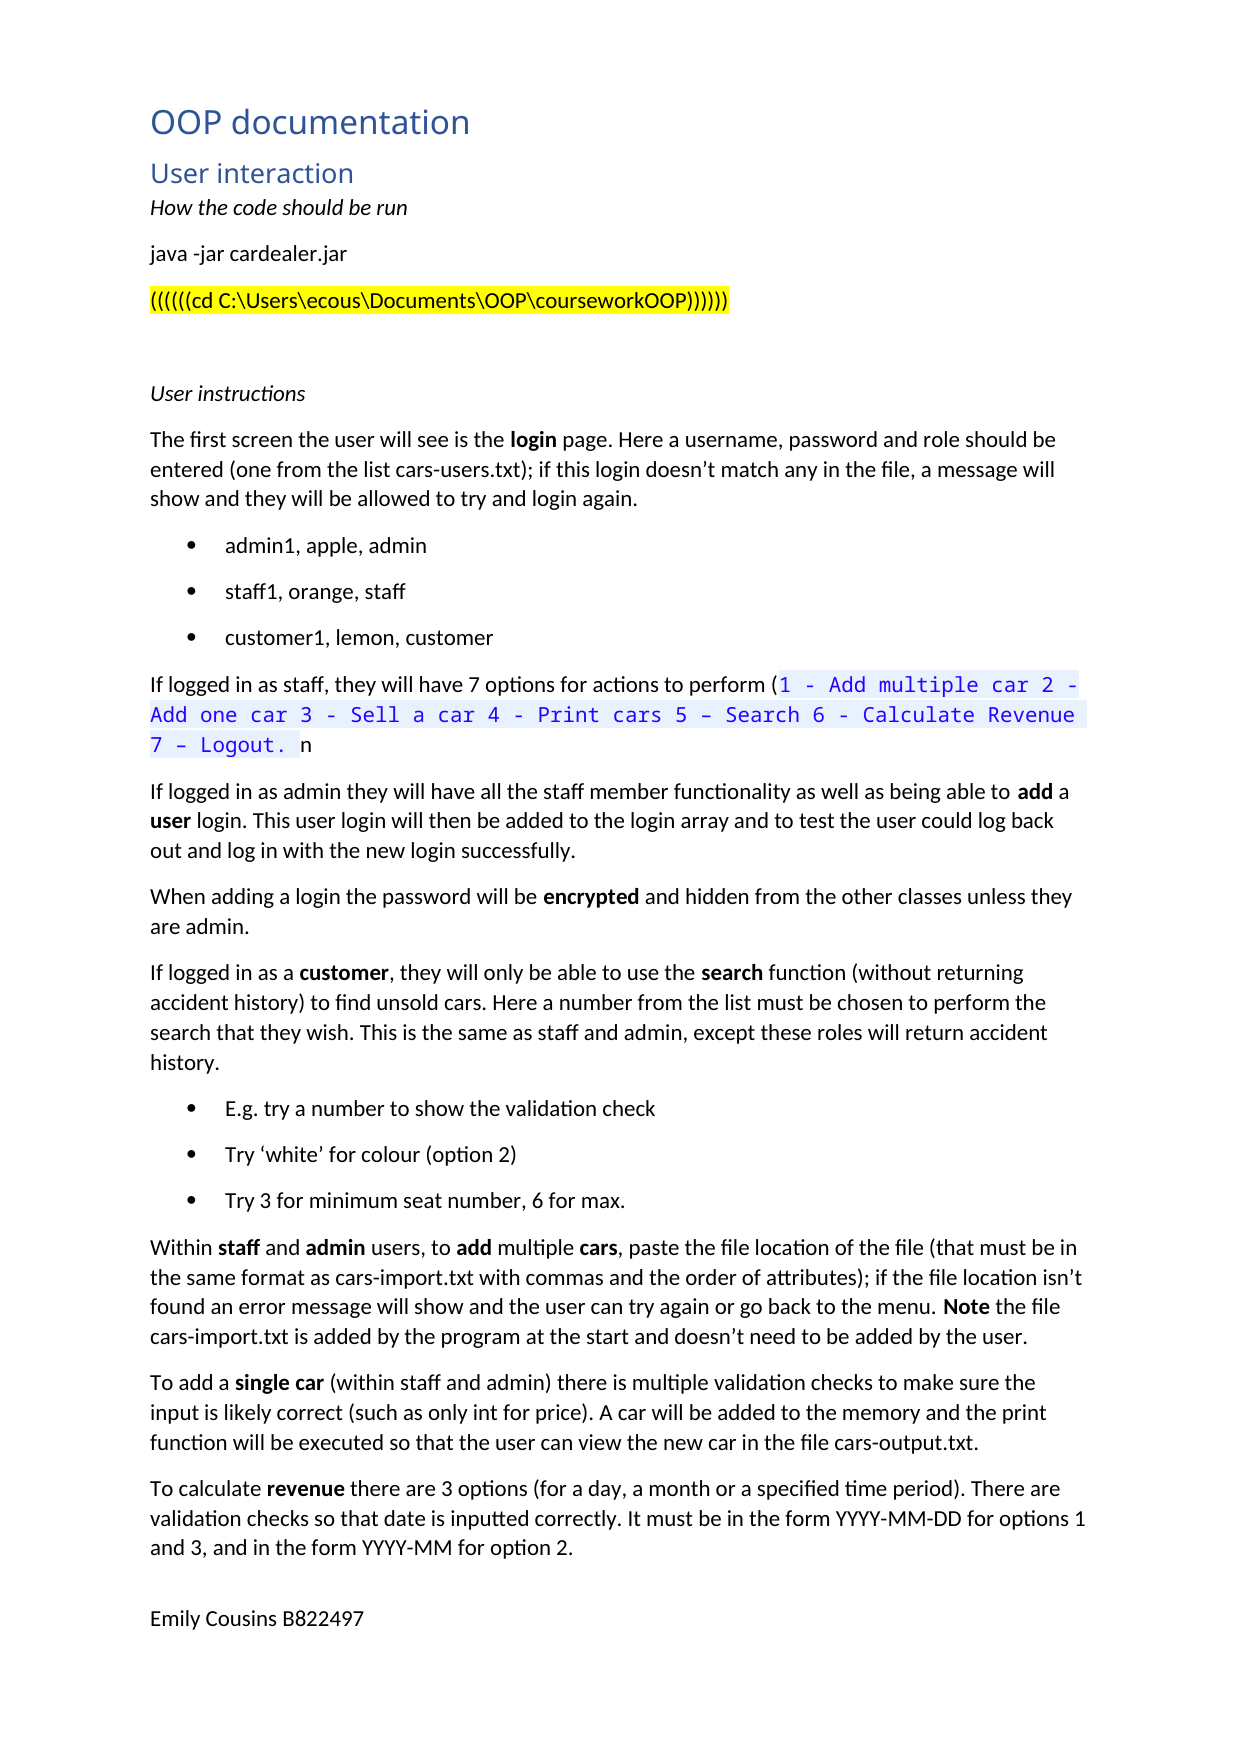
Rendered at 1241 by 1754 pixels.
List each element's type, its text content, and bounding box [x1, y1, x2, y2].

text How the code should be run [150, 193, 1090, 221]
text ((((((cd C:\Users\ecous\Documents\OOP\courseworkOOP)))))) [150, 286, 1090, 314]
list admin1, apple, admin [187, 531, 1090, 559]
text If logged in as admin they will have all the staff member functionality as well as being able to add a user login. This user login will then be added to the login array and to test the user could log back out and log in with the new login successfully. [150, 777, 1090, 864]
text To add a single car (within staff and admin) there is multiple validation checks to make sure the input is likely correct (such as only int for price). A car will be added to the memory and the print function will be executed so that the user can view the new car in the file cars-output.txt. [150, 1368, 1090, 1456]
text To calculate revenue there are 3 options (for a day, a month or a specified time period). There are validation checks so that date is inputted correctly. It must be in the form YYYY-MM-DD for options 1 and 3, and in the form YYYY-MM for option 2. [150, 1474, 1090, 1562]
text java -jar cardealer.jar [150, 239, 1090, 268]
text Within staff and admin users, to add multiple cars, paste the file location of the file (that must be in the same format as cars-import.txt with commas and the order of attributes); if the file location isn’t found an error message will show and the user can try again or go back to the menu. Note the file cars-import.txt is added by the program at the start and doesn’t need to be added by the user. [150, 1233, 1090, 1350]
list staff1, orange, staff [187, 577, 1090, 605]
text If logged in as staff, they will have 7 options for actions to perform (1 - Add multiple car 2 - Add one car 3 - Sell a car 4 - Print cars 5 – Search 6 - Calculate Revenue 7 – Logout. n [150, 670, 1090, 758]
text When adding a login the password will be encrypted and hidden from the other classes unless they are admin. [150, 882, 1090, 940]
list Try 3 for minimum seat number, 6 for max. [187, 1187, 1090, 1215]
list E.g. try a number to show the validation check [187, 1094, 1090, 1122]
list Try ‘white’ for colour (option 2) [187, 1140, 1090, 1168]
subtitle User interaction [150, 154, 1090, 191]
text If logged in as a customer, they will only be able to use the search function (without returning accident history) to find unsold cars. Here a number from the list must be chosen to perform the search that they wish. This is the same as staff and admin, except these roles will return accident history. [150, 958, 1090, 1076]
text User instructions [150, 379, 1090, 407]
text The first screen the user will see is the login page. Here a username, password and role should be entered (one from the list cars-users.txt); if this login doesn’t match any in the file, a message will show and they will be allowed to try and login again. [150, 425, 1090, 512]
list customer1, lemon, customer [187, 623, 1090, 651]
